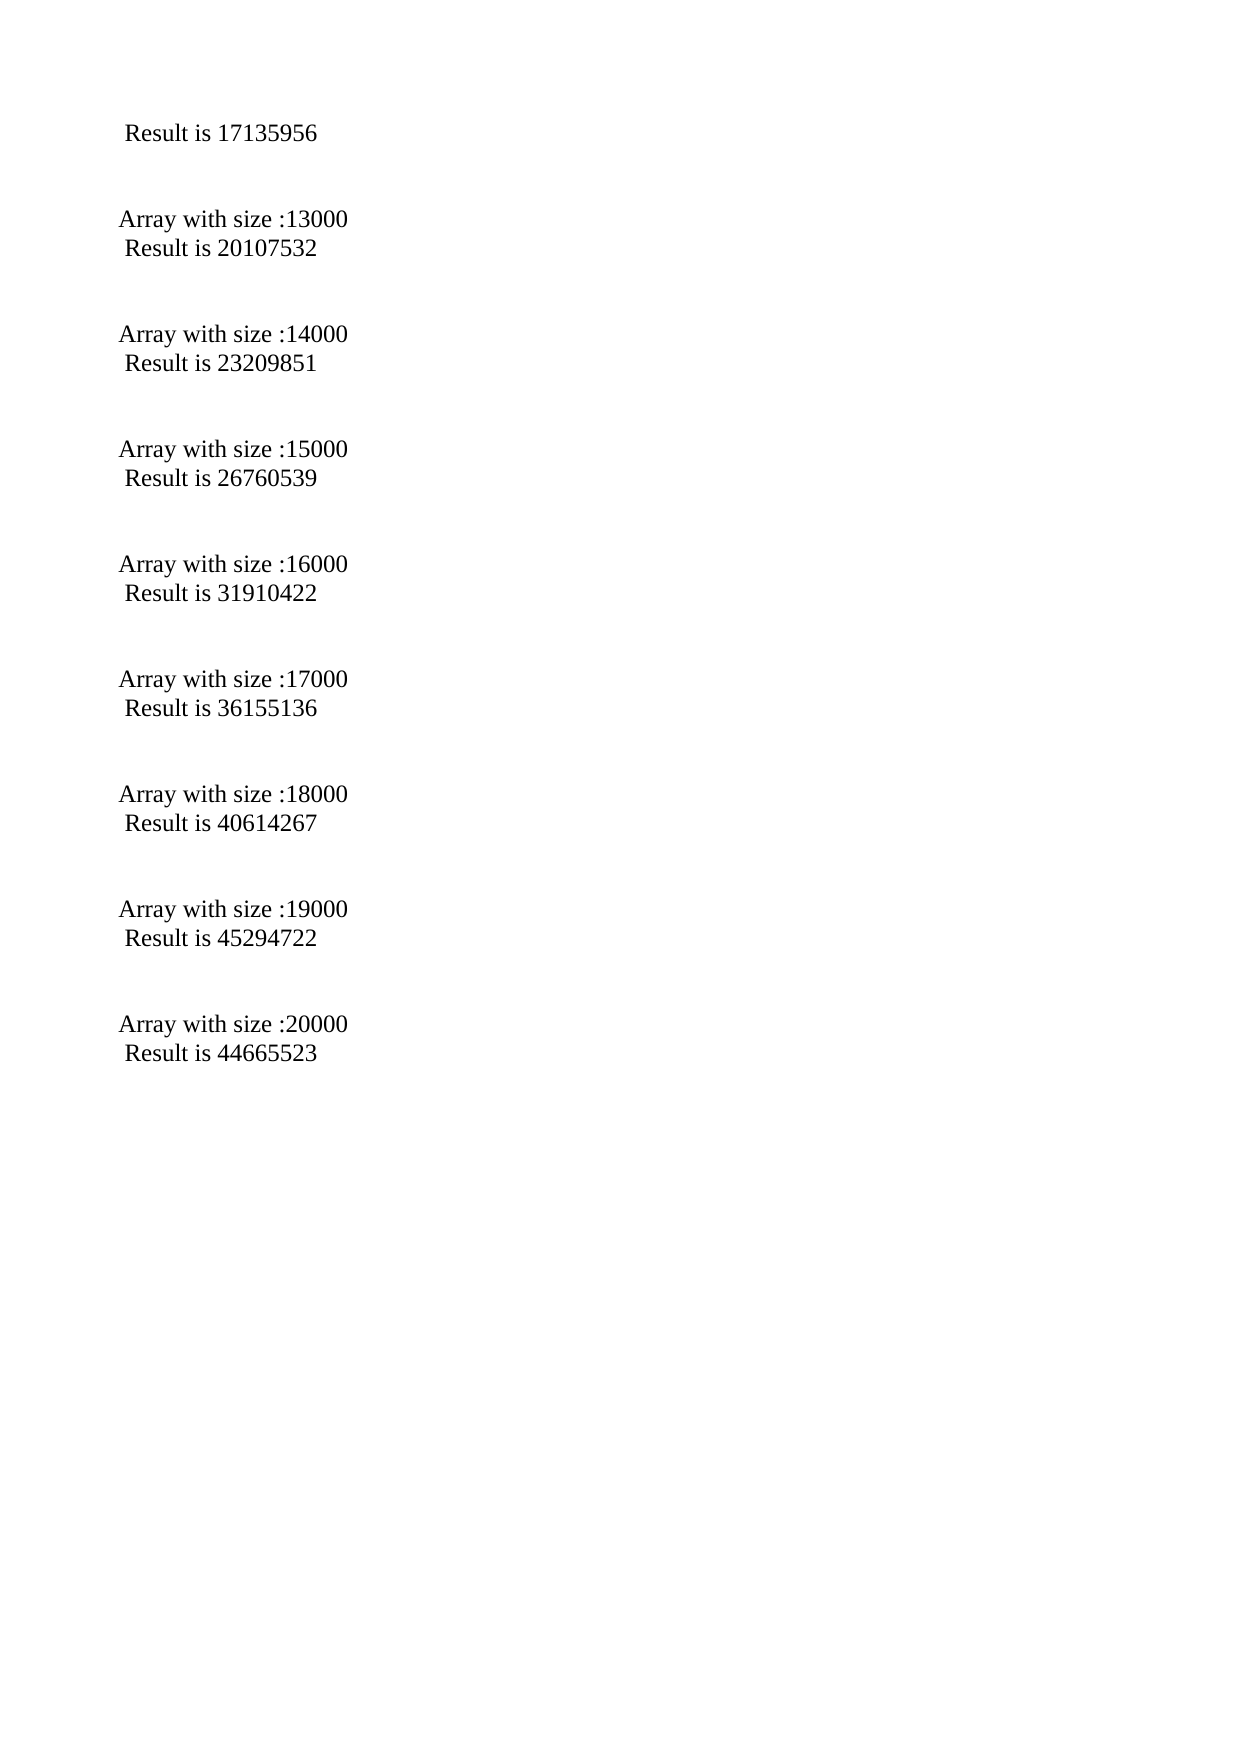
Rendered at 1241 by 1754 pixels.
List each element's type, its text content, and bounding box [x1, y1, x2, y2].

text Array with size :15000 [118, 434, 1122, 463]
text Result is 31910422 [118, 578, 1122, 607]
text Result is 44665523 [118, 1038, 1122, 1067]
text Array with size :14000 [118, 319, 1122, 348]
text Array with size :16000 [118, 549, 1122, 578]
text Result is 36155136 [118, 693, 1122, 722]
text Array with size :17000 [118, 664, 1122, 693]
text Array with size :18000 [118, 779, 1122, 808]
text Result is 20107532 [118, 233, 1122, 262]
text Result is 23209851 [118, 348, 1122, 377]
text Array with size :20000 [118, 1009, 1122, 1038]
text Result is 26760539 [118, 463, 1122, 492]
text Array with size :19000 [118, 894, 1122, 923]
text Result is 40614267 [118, 808, 1122, 837]
text Result is 17135956 [118, 118, 1122, 147]
text Array with size :13000 [118, 204, 1122, 233]
text Result is 45294722 [118, 923, 1122, 952]
